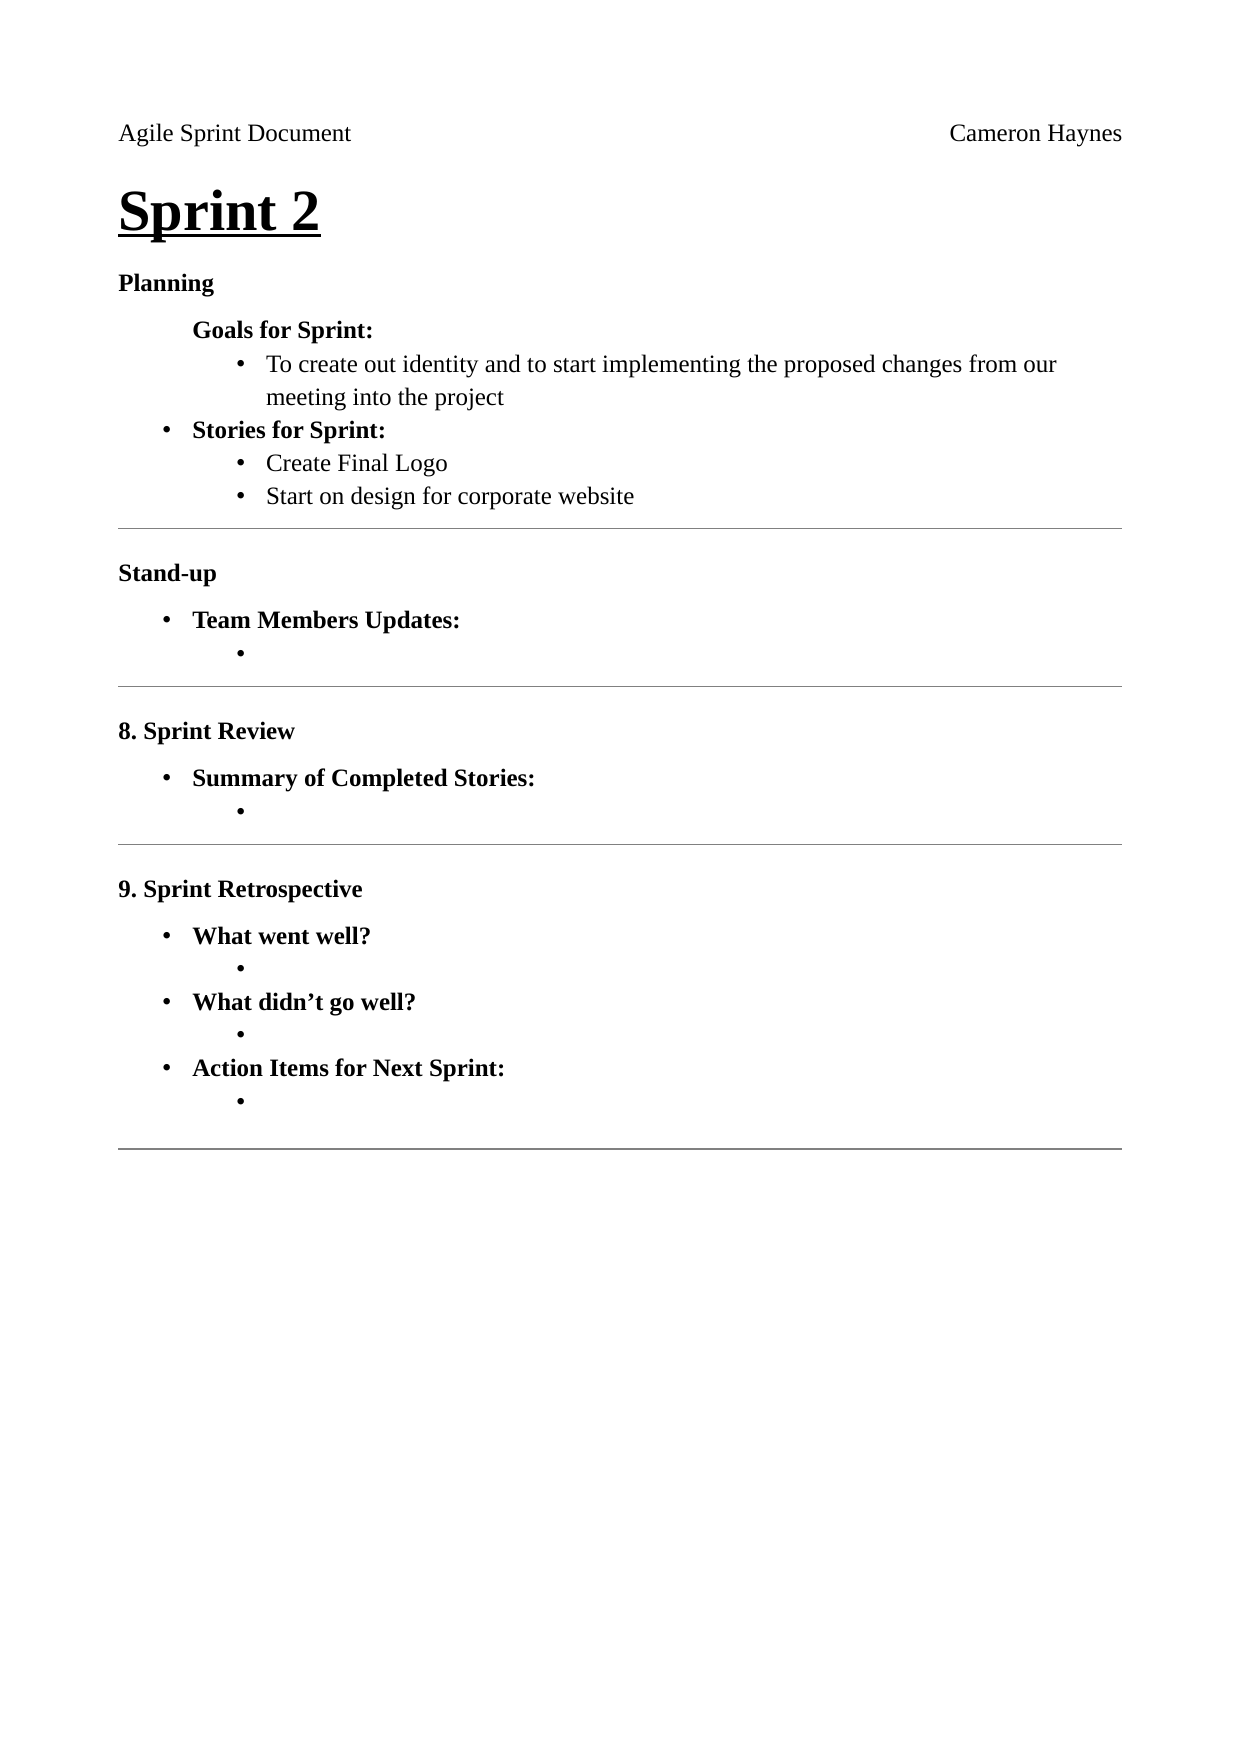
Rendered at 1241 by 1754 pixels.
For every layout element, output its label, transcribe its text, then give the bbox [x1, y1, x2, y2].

list Create Final Logo [236, 448, 1122, 476]
text Stand-up [118, 558, 1122, 587]
list Summary of Completed Stories: [162, 763, 1122, 792]
list What went well? [162, 921, 1122, 950]
list What didn’t go well? [162, 987, 1122, 1016]
text Planning [118, 268, 1122, 297]
list Team Members Updates: [162, 606, 1122, 634]
text 9. Sprint Retrospective [118, 874, 1122, 903]
list Stories for Sprint: [162, 415, 1122, 443]
list Action Items for Next Sprint: [162, 1053, 1122, 1082]
text Sprint 2 [118, 176, 1122, 243]
text 8. Sprint Review [118, 716, 1122, 745]
list Goals for Sprint: [162, 316, 1122, 344]
list Start on design for corporate website [236, 481, 1122, 509]
list To create out identity and to start implementing the proposed changes from our meeting into the project [236, 349, 1122, 410]
